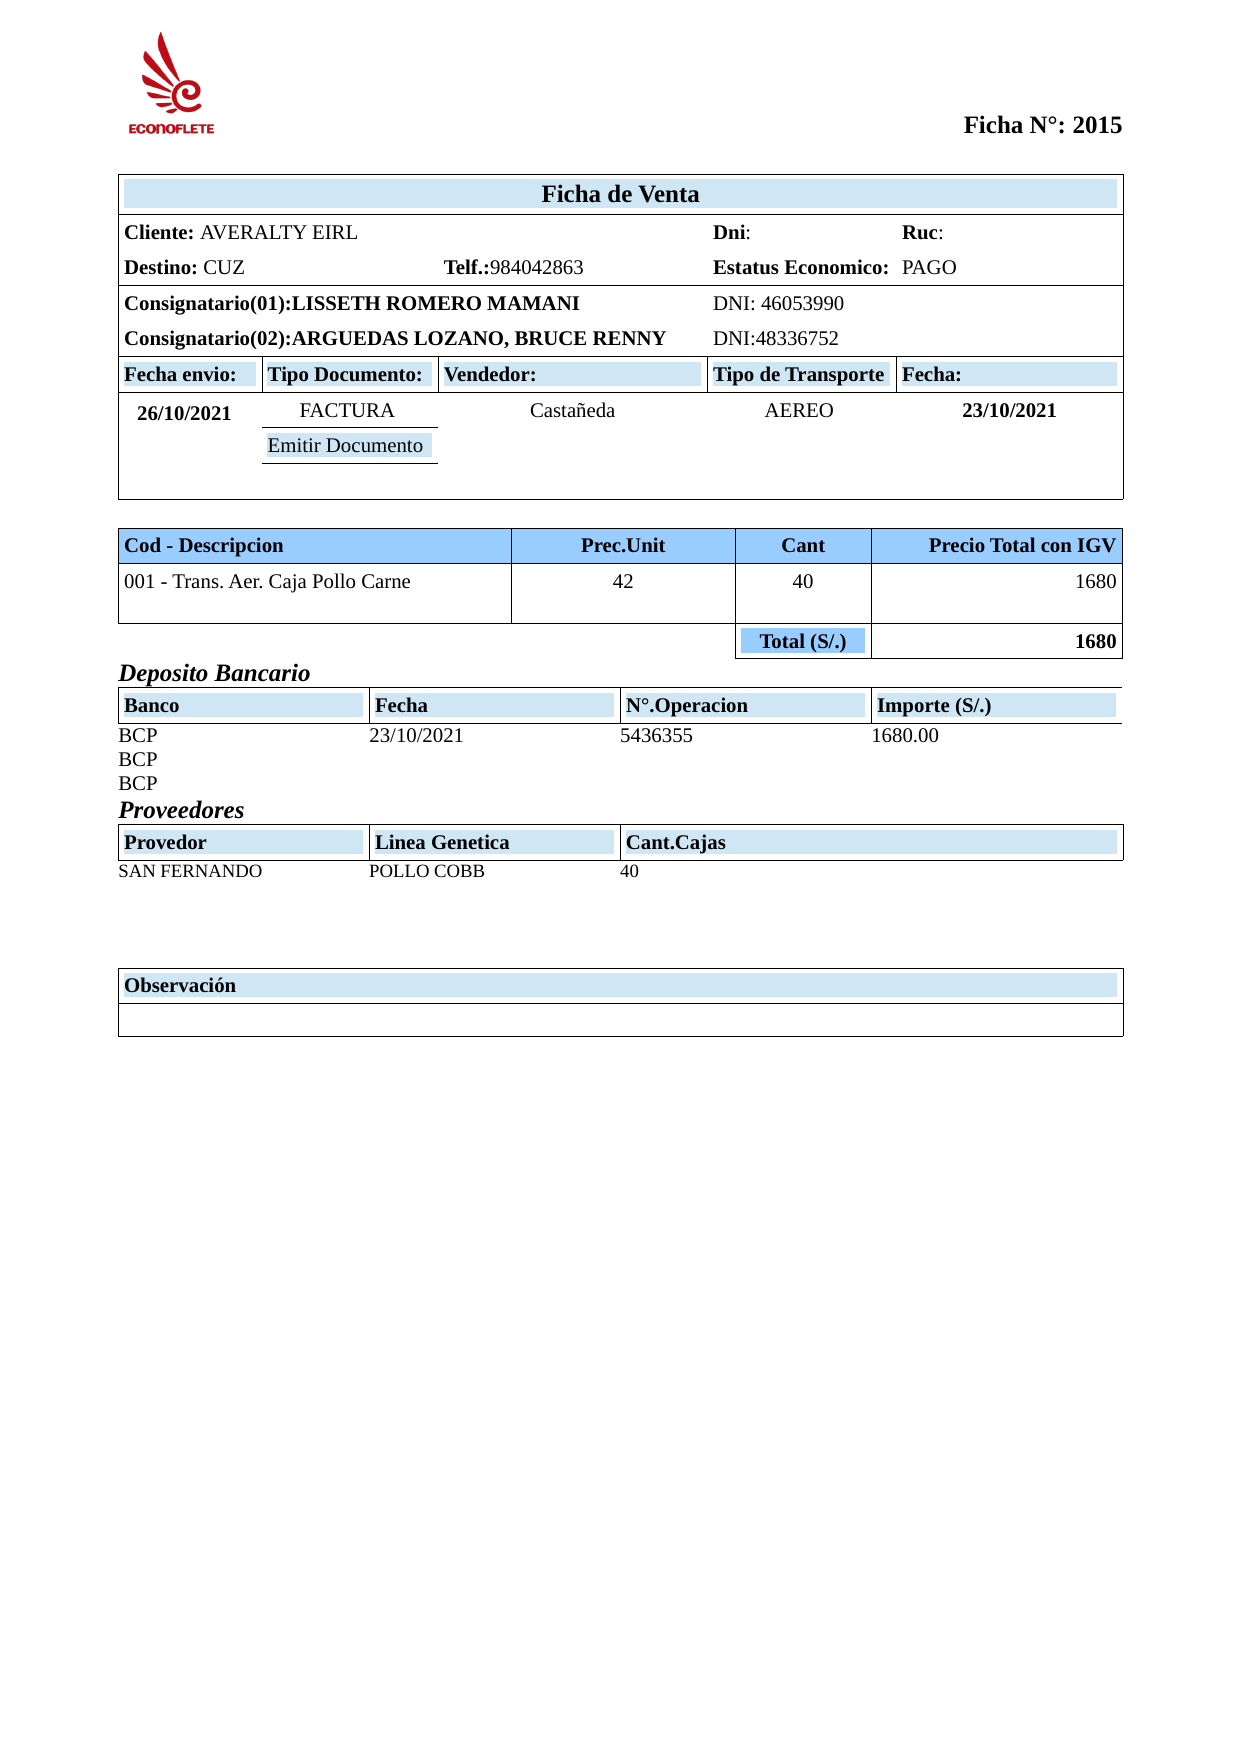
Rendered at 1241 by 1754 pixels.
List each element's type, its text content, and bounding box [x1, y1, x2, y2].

table_cell 23/10/2021 [369, 724, 620, 747]
table_cell [262, 464, 438, 498]
table_cell [118, 924, 369, 946]
table_cell Vendedor: [439, 357, 707, 392]
table_cell PAGO [896, 249, 1123, 285]
table_header Fecha [370, 688, 620, 723]
table_cell Consignatario(01):LISSETH ROMERO MAMANI [119, 286, 707, 321]
table_cell [620, 881, 1123, 903]
table_cell 23/10/2021 [896, 393, 1123, 498]
table_cell [369, 747, 620, 771]
table_cell Estatus Economico: [707, 249, 896, 285]
table_cell 40 [736, 564, 871, 623]
table_header Cod - Descripcion [119, 529, 511, 563]
table_header Observación [119, 969, 1123, 1003]
table_cell FACTURA [262, 393, 438, 427]
table_cell DNI:48336752 [707, 321, 1123, 356]
table_cell Tipo de Transporte [708, 357, 896, 392]
table_cell [620, 924, 1123, 946]
table_cell 001 - Trans. Aer. Caja Pollo Carne [119, 564, 511, 623]
table_cell [871, 771, 1122, 795]
table_cell [511, 624, 735, 658]
table_cell 40 [620, 861, 1123, 881]
table_cell [620, 903, 1123, 924]
table_cell [620, 946, 1123, 967]
table_cell POLLO COBB [369, 861, 620, 881]
table_cell [118, 624, 511, 658]
table_cell 42 [512, 564, 735, 623]
table_header Linea Genetica [370, 825, 620, 859]
table_cell 1680 [872, 564, 1122, 623]
table_cell Destino: CUZ [119, 249, 438, 285]
table_header Importe (S/.) [872, 688, 1122, 723]
table_cell [118, 946, 369, 967]
table_cell [369, 771, 620, 795]
table_header Provedor [119, 825, 369, 859]
table_cell Fecha envio: [119, 357, 262, 392]
table_cell 5436355 [620, 724, 871, 747]
table_cell 1680 [872, 624, 1122, 658]
table_cell Total (S/.) [736, 624, 871, 658]
picture [118, 31, 225, 134]
table_cell [620, 747, 871, 771]
table_header Ficha de Venta [119, 175, 1123, 214]
table_cell 1680.00 [871, 724, 1122, 747]
table_cell Castañeda [438, 393, 707, 498]
table_cell [369, 924, 620, 946]
table_cell 26/10/2021 [119, 393, 262, 498]
table_cell AEREO [707, 393, 896, 498]
table_header Precio Total con IGV [872, 529, 1122, 563]
table_cell DNI: 46053990 [707, 286, 1123, 321]
table_cell [369, 903, 620, 924]
table_cell Emitir Documento [262, 428, 438, 463]
table_header Prec.Unit [512, 529, 735, 563]
table_cell Cliente: AVERALTY EIRL [119, 215, 707, 249]
table_cell [369, 946, 620, 967]
table_cell BCP [118, 724, 369, 747]
table_cell [871, 747, 1122, 771]
table_cell SAN FERNANDO [118, 861, 369, 881]
table_cell Telf.:984042863 [438, 249, 707, 285]
table_cell Dni: [707, 215, 896, 249]
table_header Banco [119, 688, 369, 723]
table_cell Tipo Documento: [263, 357, 438, 392]
table_cell BCP [118, 747, 369, 771]
table_cell Fecha: [897, 357, 1123, 392]
table_cell [118, 881, 369, 903]
table_header N°.Operacion [621, 688, 871, 723]
table_header Cant [736, 529, 871, 563]
text Deposito Bancario [118, 658, 1122, 687]
table_cell BCP [118, 771, 369, 795]
table_cell [119, 1004, 1123, 1036]
table_cell [369, 881, 620, 903]
table_cell [118, 903, 369, 924]
text Proveedores [118, 795, 1122, 824]
table_header Cant.Cajas [621, 825, 1123, 859]
table_cell Ruc: [896, 215, 1123, 249]
table_cell Consignatario(02):ARGUEDAS LOZANO, BRUCE RENNY [119, 321, 707, 356]
table_cell [620, 771, 871, 795]
